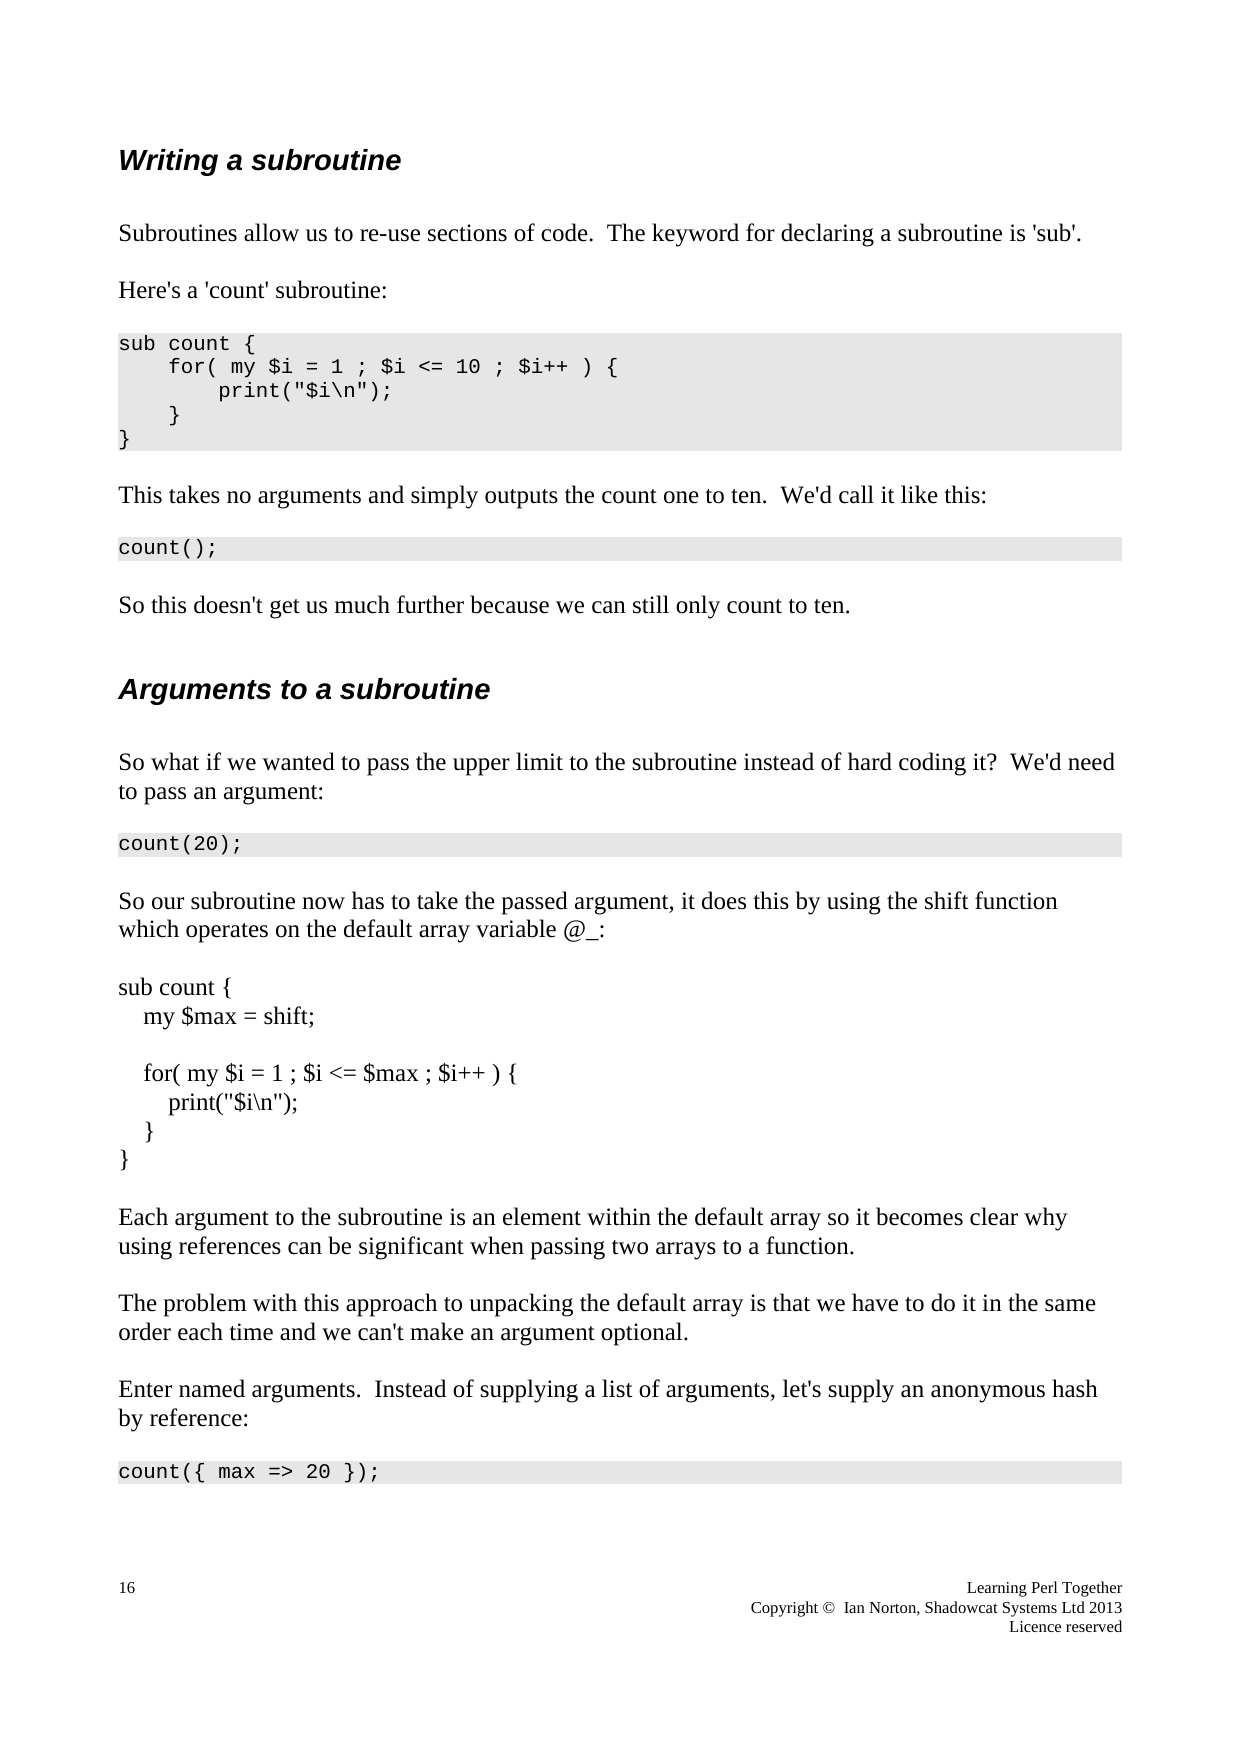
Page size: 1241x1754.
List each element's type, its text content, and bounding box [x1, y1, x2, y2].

text The problem with this approach to unpacking the default array is that we have to do it in the same order each time and we can't make an argument optional. [118, 1288, 1122, 1346]
text Subroutines allow us to re-use sections of code. The keyword for declaring a subroutine is 'sub'. [118, 218, 1122, 247]
text } [118, 1144, 1122, 1173]
subtitle Arguments to a subroutine [118, 672, 1122, 706]
text count({ max => 20 }); [118, 1461, 1122, 1484]
text So this doesn't get us much further because we can still only count to ten. [118, 590, 1122, 618]
text sub count { [118, 972, 1122, 1001]
text print("$i\n"); [118, 1087, 1122, 1116]
text Enter named arguments. Instead of supplying a list of arguments, let's supply an anonymous hash by reference: [118, 1374, 1122, 1432]
subtitle Writing a subroutine [118, 143, 1122, 177]
text } [118, 427, 1122, 451]
text sub count { [118, 333, 1122, 357]
text for( my $i = 1 ; $i <= 10 ; $i++ ) { [118, 357, 1122, 380]
text } [118, 404, 1122, 427]
text So what if we wanted to pass the upper limit to the subroutine instead of hard coding it? We'd need to pass an argument: [118, 747, 1122, 804]
text So our subroutine now has to take the passed argument, it does this by using the shift function which operates on the default array variable @_: [118, 886, 1122, 943]
text Here's a 'count' subroutine: [118, 275, 1122, 304]
text count(20); [118, 833, 1122, 857]
text for( my $i = 1 ; $i <= $max ; $i++ ) { [118, 1058, 1122, 1087]
text my $max = shift; [118, 1001, 1122, 1029]
text This takes no arguments and simply outputs the count one to ten. We'd call it like this: [118, 480, 1122, 509]
text print("$i\n"); [118, 380, 1122, 404]
text count(); [118, 537, 1122, 561]
text } [118, 1116, 1122, 1144]
text Each argument to the subroutine is an element within the default array so it becomes clear why using references can be significant when passing two arrays to a function. [118, 1202, 1122, 1259]
